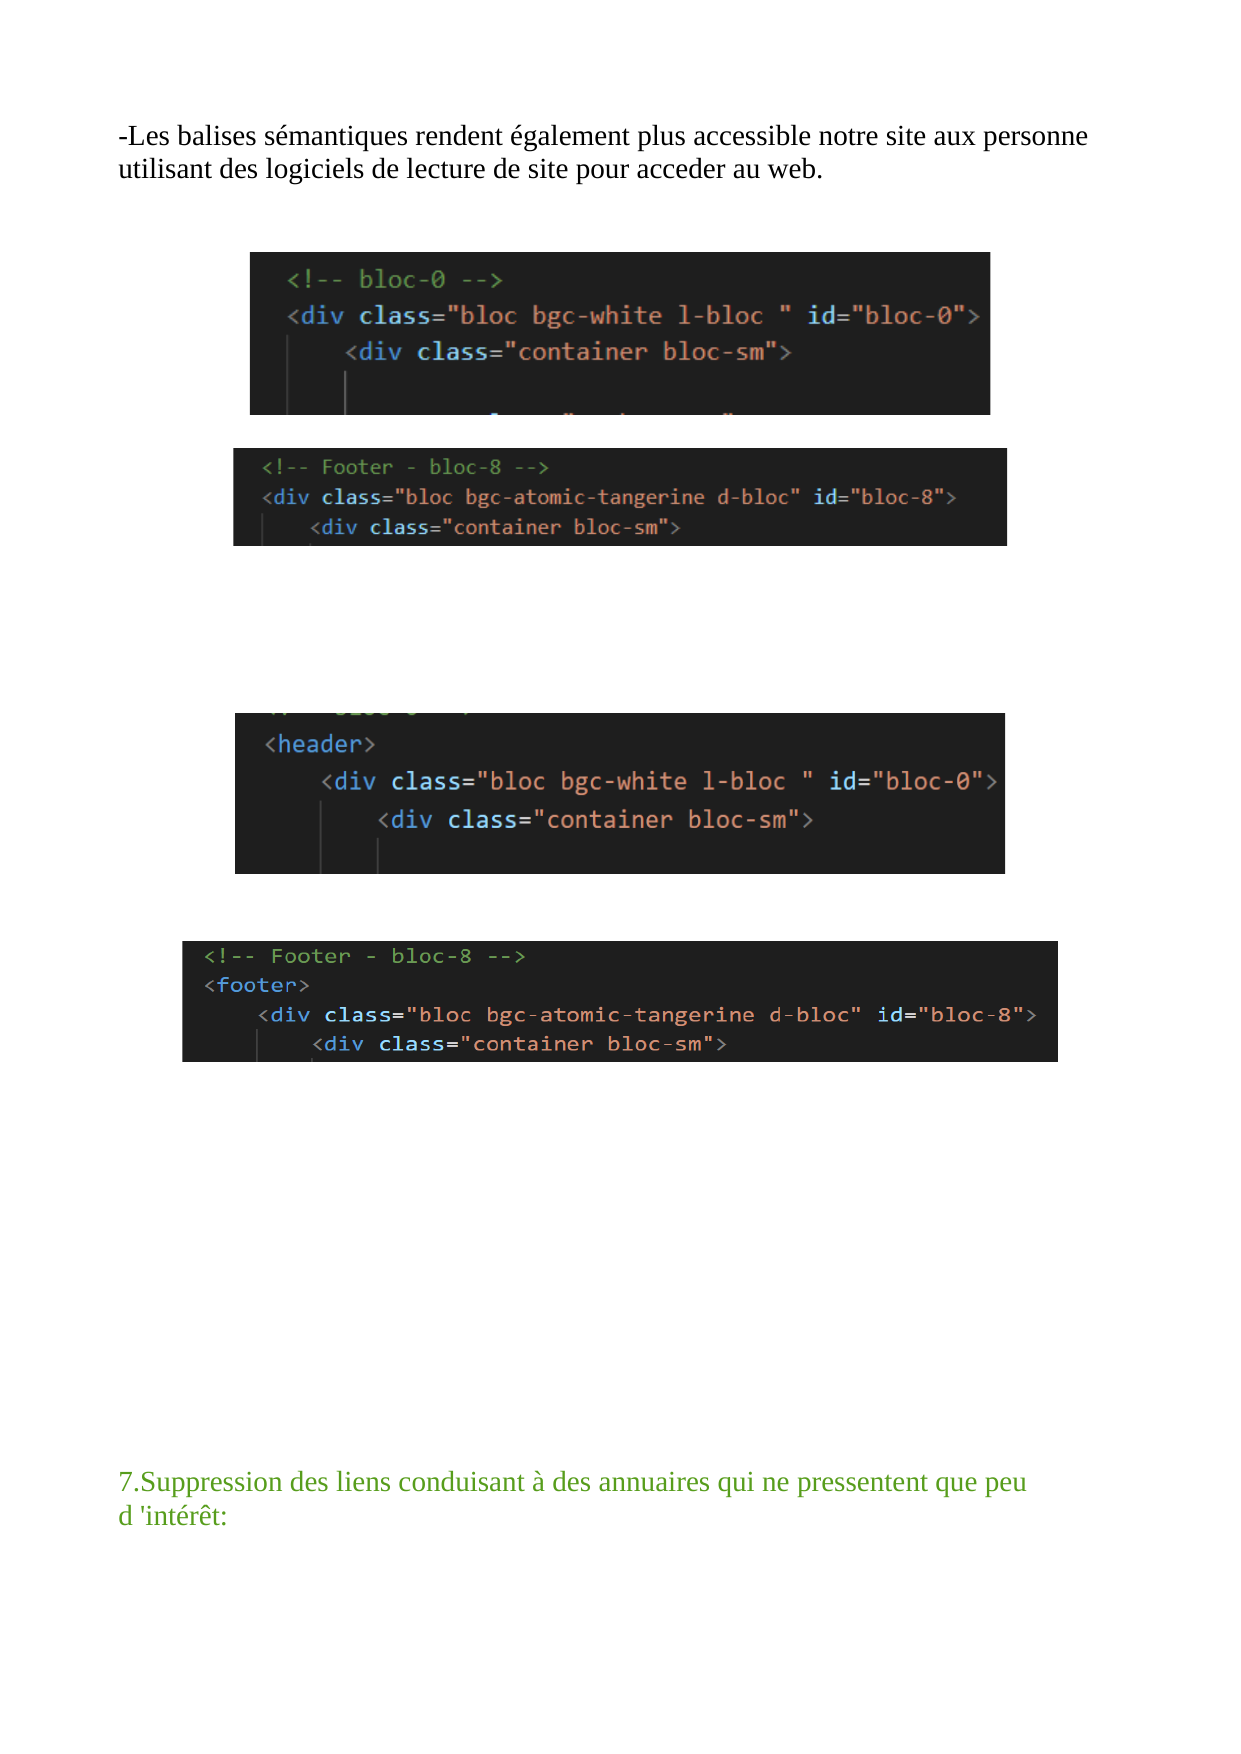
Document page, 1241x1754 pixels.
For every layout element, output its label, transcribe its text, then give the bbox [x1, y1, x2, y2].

picture [235, 713, 1006, 874]
text 7.Suppression des liens conduisant à des annuaires qui ne pressentent que peu [118, 1464, 1122, 1498]
picture [233, 448, 1008, 546]
picture [249, 252, 991, 415]
text d 'intérêt: [118, 1498, 1122, 1531]
text -Les balises sémantiques rendent également plus accessible notre site aux personne utilisant des logiciels de lecture de site pour acceder au web. [118, 118, 1122, 185]
picture [182, 941, 1058, 1062]
